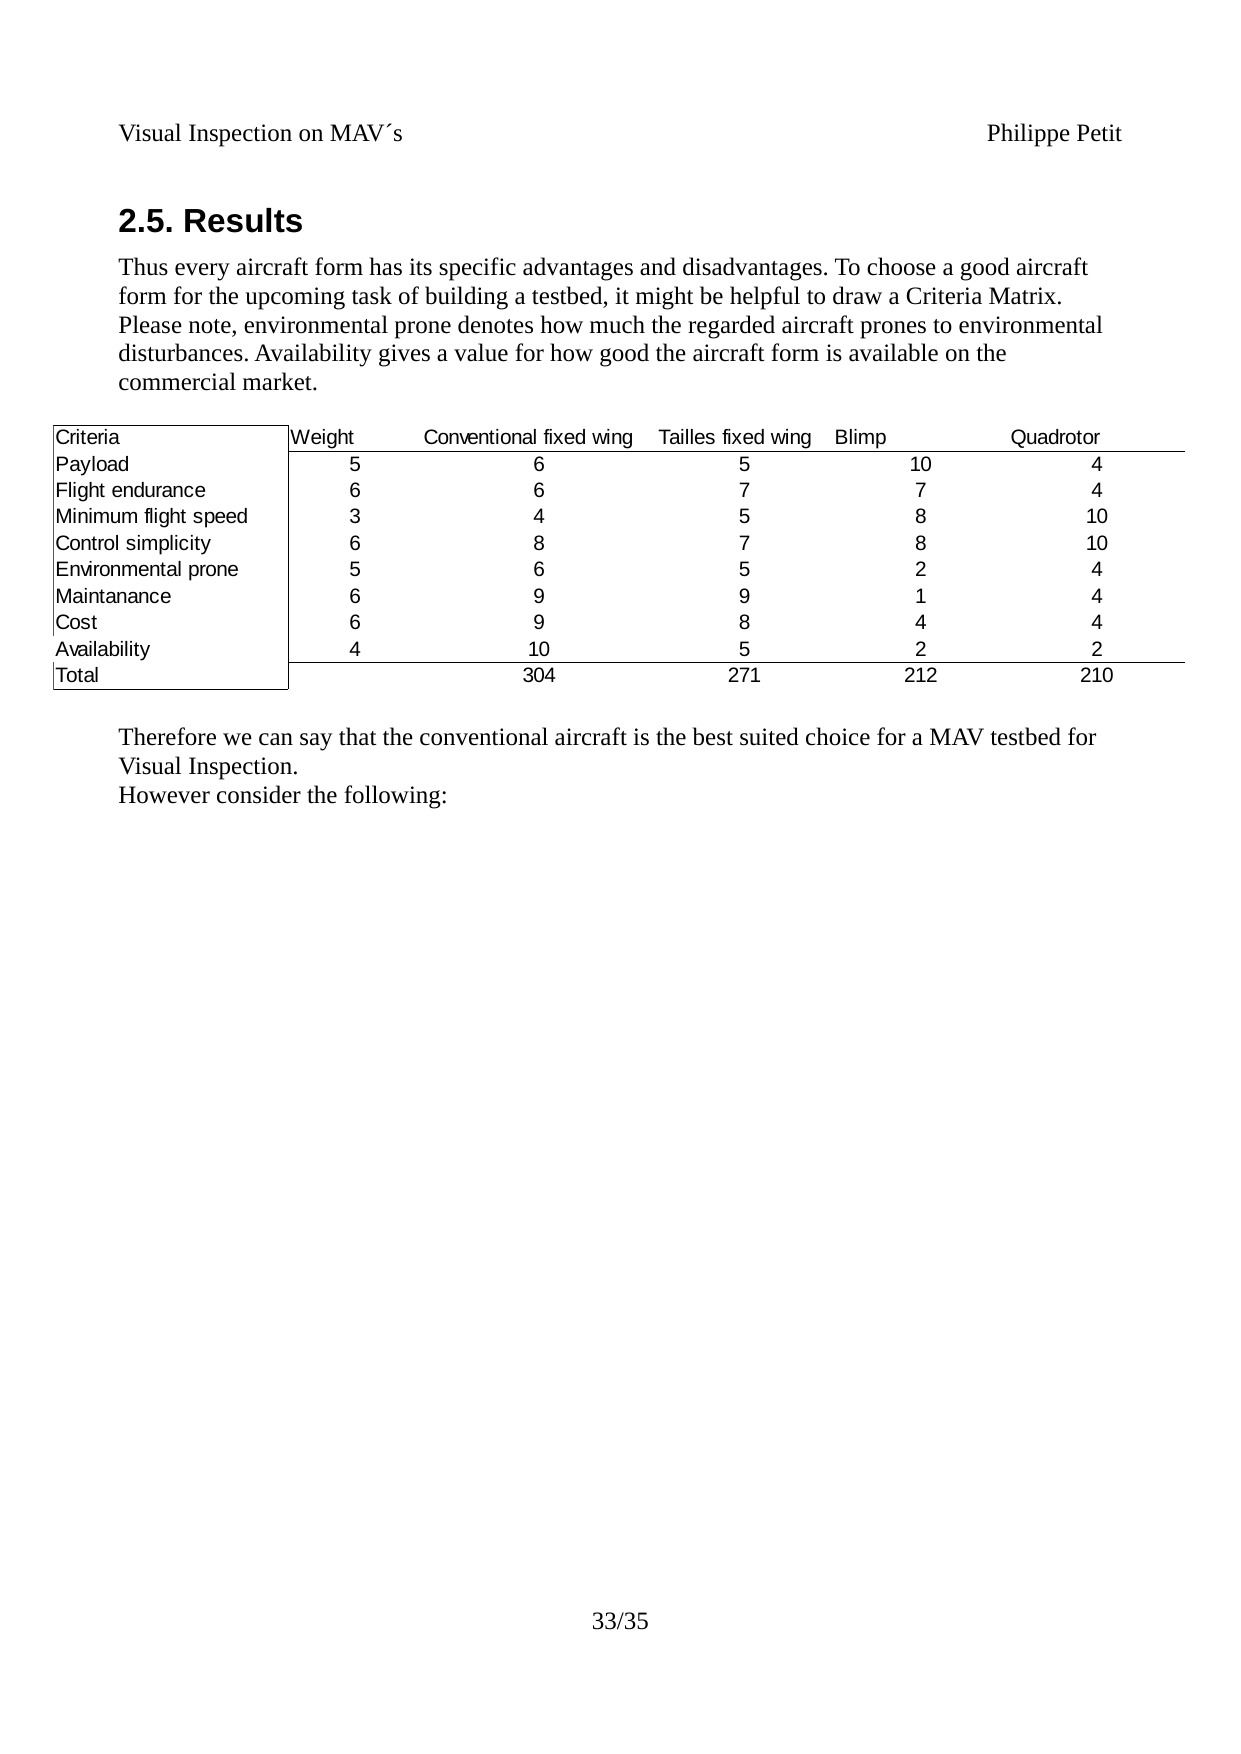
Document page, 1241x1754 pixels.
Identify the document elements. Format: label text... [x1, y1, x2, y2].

text Please note, environmental prone denotes how much the regarded aircraft prones to environmental disturbances. Availability gives a value for how good the aircraft form is available on the commercial market. [118, 310, 1122, 396]
text Thus every aircraft form has its specific advantages and disadvantages. To choose a good aircraft form for the upcoming task of building a testbed, it might be helpful to draw a Criteria Matrix. [118, 252, 1122, 310]
text Therefore we can say that the conventional aircraft is the best suited choice for a MAV testbed for Visual Inspection. [118, 722, 1122, 780]
subtitle 2.5. Results [118, 201, 1122, 240]
text However consider the following: [118, 780, 1122, 809]
